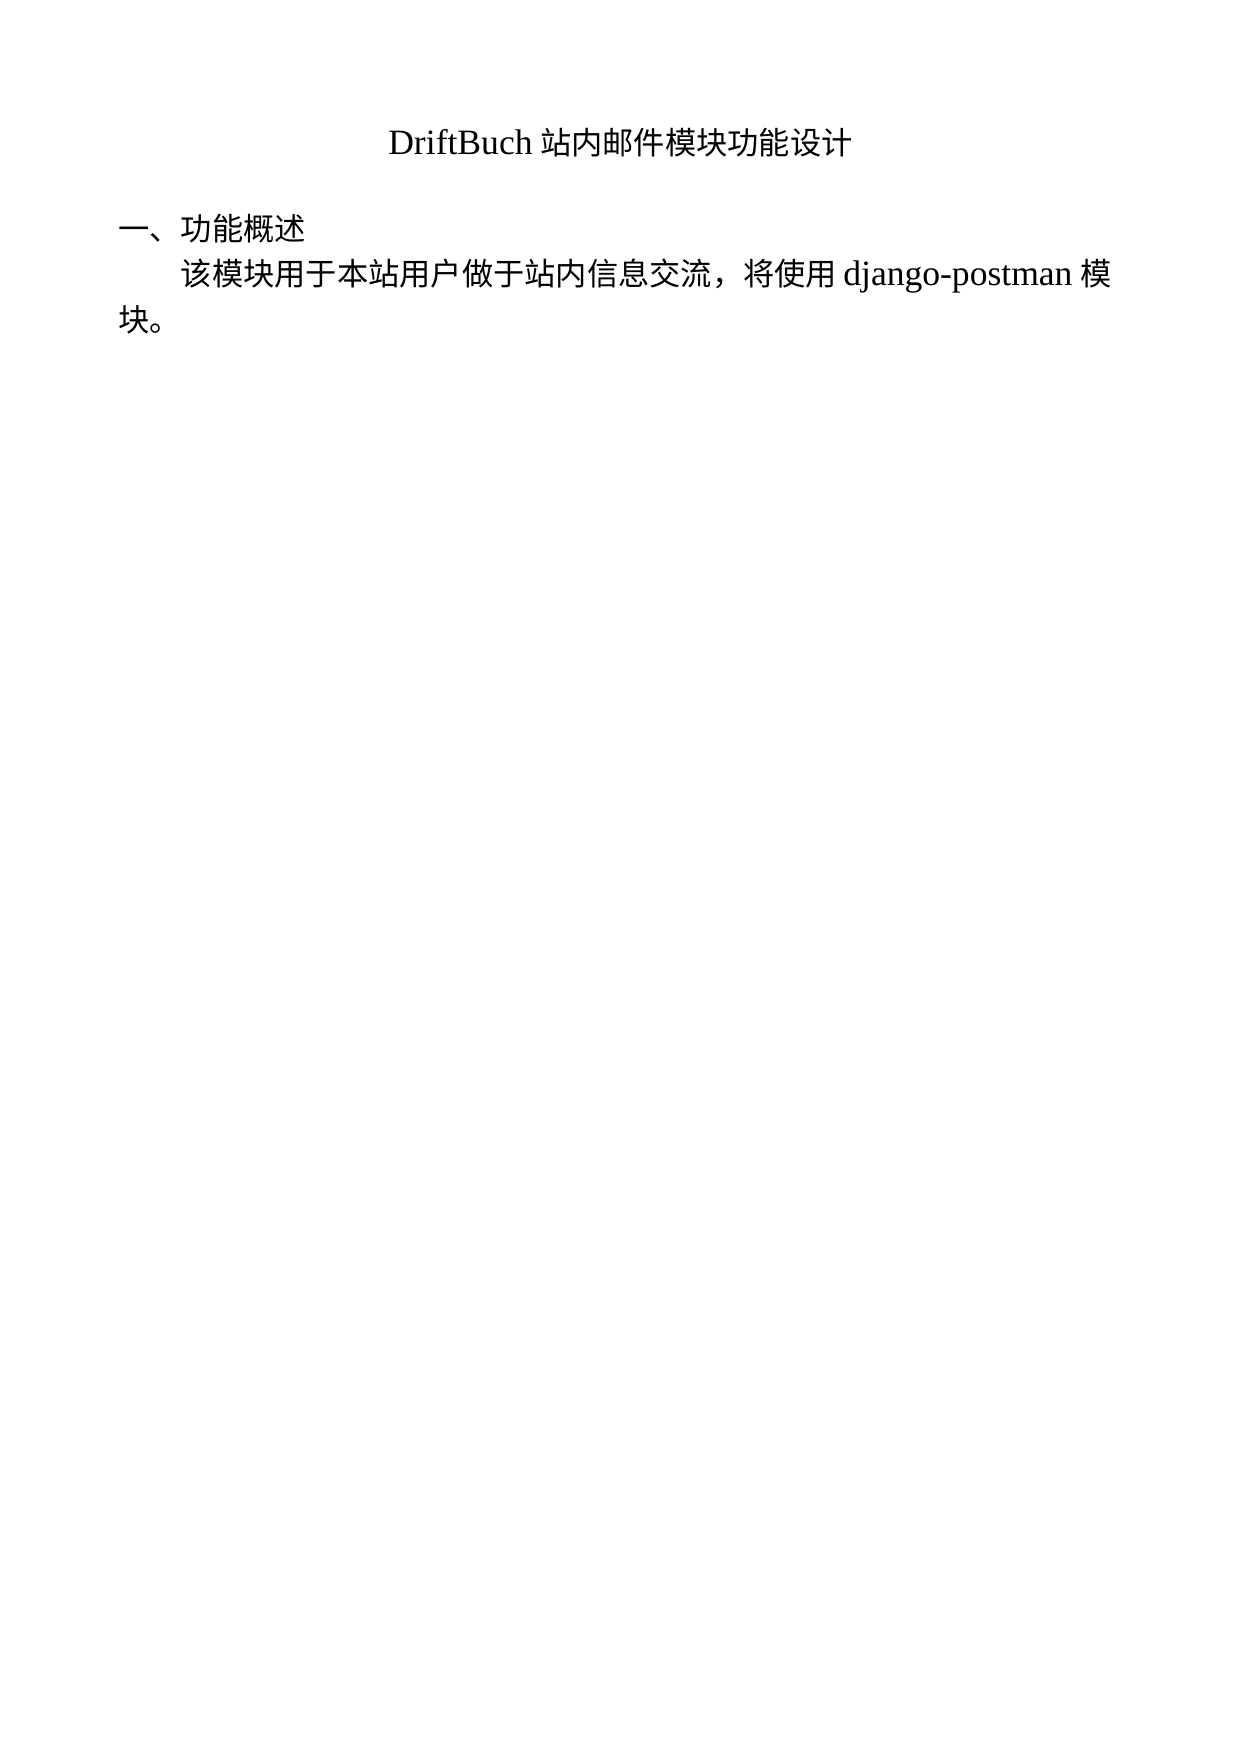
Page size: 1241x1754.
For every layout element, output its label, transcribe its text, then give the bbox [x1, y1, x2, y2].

text 一、功能概述 [118, 204, 1122, 249]
text DriftBuch站内邮件模块功能设计 [118, 118, 1122, 163]
text 该模块用于本站用户做于站内信息交流，将使用django-postman模块。 [118, 249, 1122, 340]
